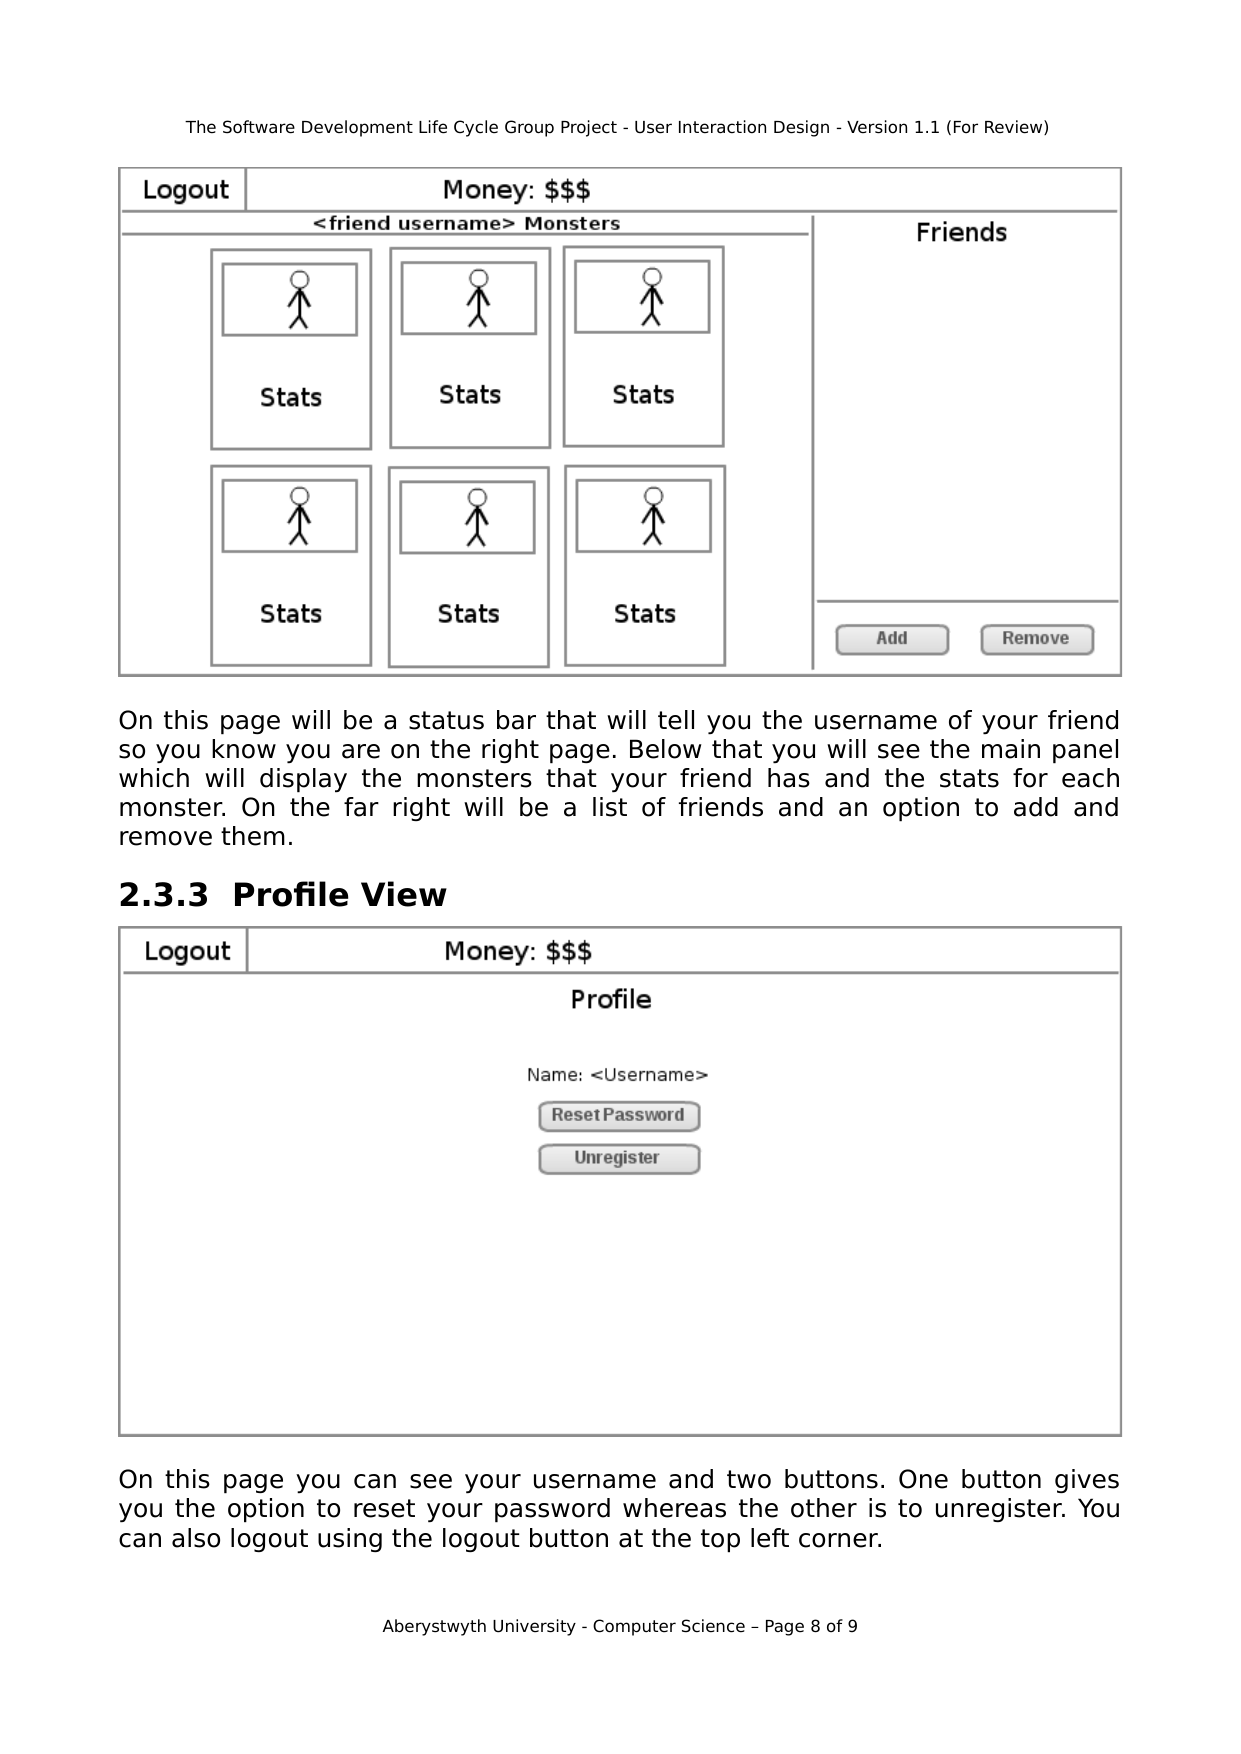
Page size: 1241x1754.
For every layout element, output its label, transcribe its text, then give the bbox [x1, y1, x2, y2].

text On this page will be a status bar that will tell you the username of your friend so you know you are on the right page. Below that you will see the main panel which will display the monsters that your friend has and the stats for each monster. On the far right will be a list of friends and an option to add and remove them. [118, 706, 1122, 852]
picture [118, 167, 1123, 677]
picture [118, 926, 1123, 1437]
text On this page you can see your username and two buttons. One button gives you the option to reset your password whereas the other is to unregister. You can also logout using the logout button at the top left corner. [118, 1465, 1122, 1553]
subtitle Profile View [118, 877, 1122, 914]
